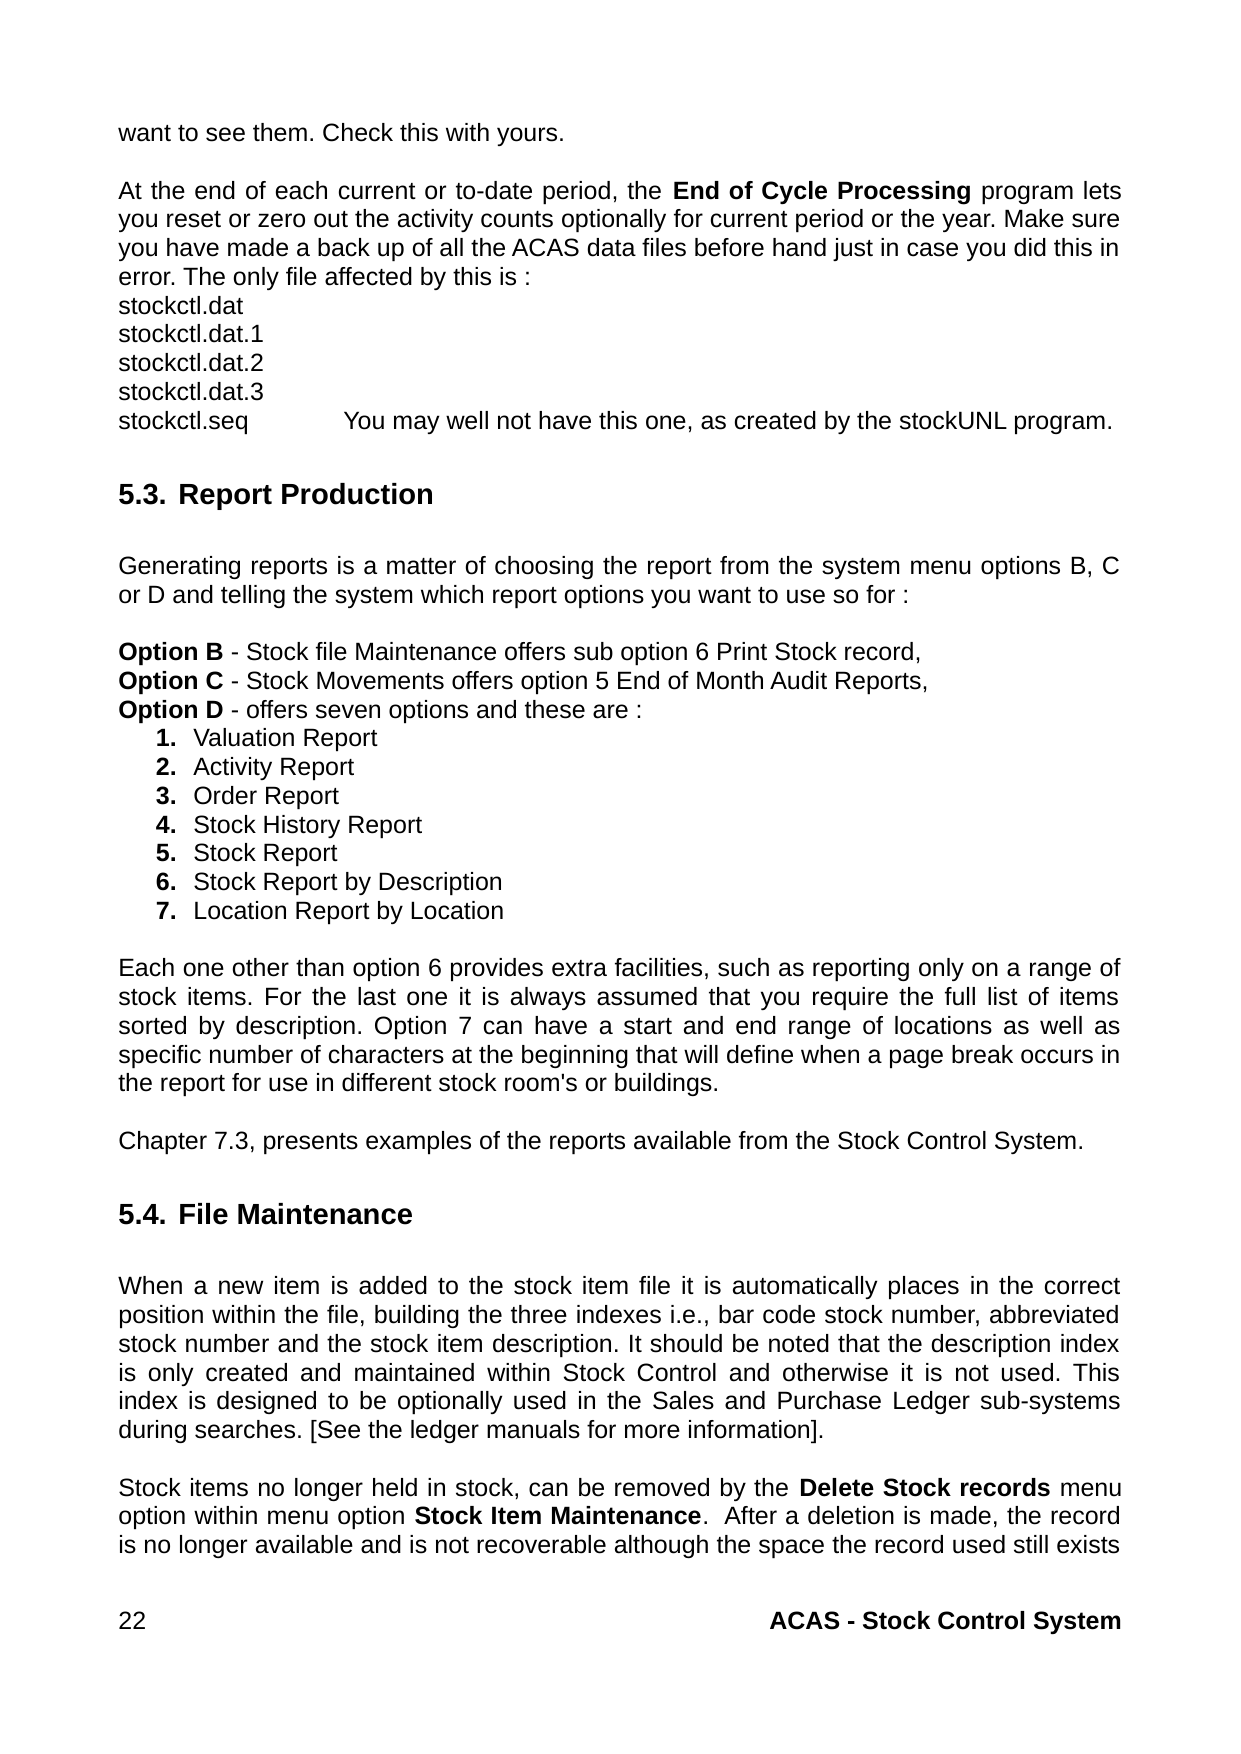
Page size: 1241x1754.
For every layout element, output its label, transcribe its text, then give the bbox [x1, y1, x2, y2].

list Stock Report [156, 838, 1122, 867]
list Location Report by Location [156, 896, 1122, 925]
list Stock Report by Description [156, 867, 1122, 896]
text want to see them. Check this with yours. [118, 118, 1122, 147]
subtitle File Maintenance [118, 1197, 1122, 1231]
text Option C - Stock Movements offers option 5 End of Month Audit Reports, [118, 666, 1122, 695]
list Valuation Report [156, 723, 1122, 752]
text stockctl.dat.1 [118, 319, 1122, 348]
text Generating reports is a matter of choosing the report from the system menu options B, C or D and telling the system which report options you want to use so for : [118, 551, 1122, 608]
text At the end of each current or to-date period, the End of Cycle Processing program lets you reset or zero out the activity counts optionally for current period or the year. Make sure you have made a back up of all the ACAS data files before hand just in case you did this in error. The only file affected by this is : [118, 176, 1122, 291]
text stockctl.seq You may well not have this one, as created by the stockUNL program. [118, 406, 1122, 434]
list Stock History Report [156, 810, 1122, 838]
subtitle Report Production [118, 477, 1122, 510]
text Chapter 7.3, presents examples of the reports available from the Stock Control System. [118, 1126, 1122, 1155]
text stockctl.dat.2 [118, 348, 1122, 377]
text Option B - Stock file Maintenance offers sub option 6 Print Stock record, [118, 637, 1122, 666]
text Stock items no longer held in stock, can be removed by the Delete Stock records menu option within menu option Stock Item Maintenance. After a deletion is made, the record is no longer available and is not recoverable although the space the record used still exists [118, 1472, 1122, 1559]
text Each one other than option 6 provides extra facilities, such as reporting only on a range of stock items. For the last one it is always assumed that you require the full list of items sorted by description. Option 7 can have a start and end range of locations as well as specific number of characters at the beginning that will define when a page break occurs in the report for use in different stock room's or buildings. [118, 953, 1122, 1097]
list Activity Report [156, 752, 1122, 781]
text Option D - offers seven options and these are : [118, 695, 1122, 723]
list Order Report [156, 781, 1122, 810]
text stockctl.dat [118, 291, 1122, 319]
text When a new item is added to the stock item file it is automatically places in the correct position within the file, building the three indexes i.e., bar code stock number, abbreviated stock number and the stock item description. It should be noted that the description index is only created and maintained within Stock Control and otherwise it is not used. This index is designed to be optionally used in the Sales and Purchase Ledger sub-systems during searches. [See the ledger manuals for more information]. [118, 1271, 1122, 1444]
text stockctl.dat.3 [118, 377, 1122, 406]
